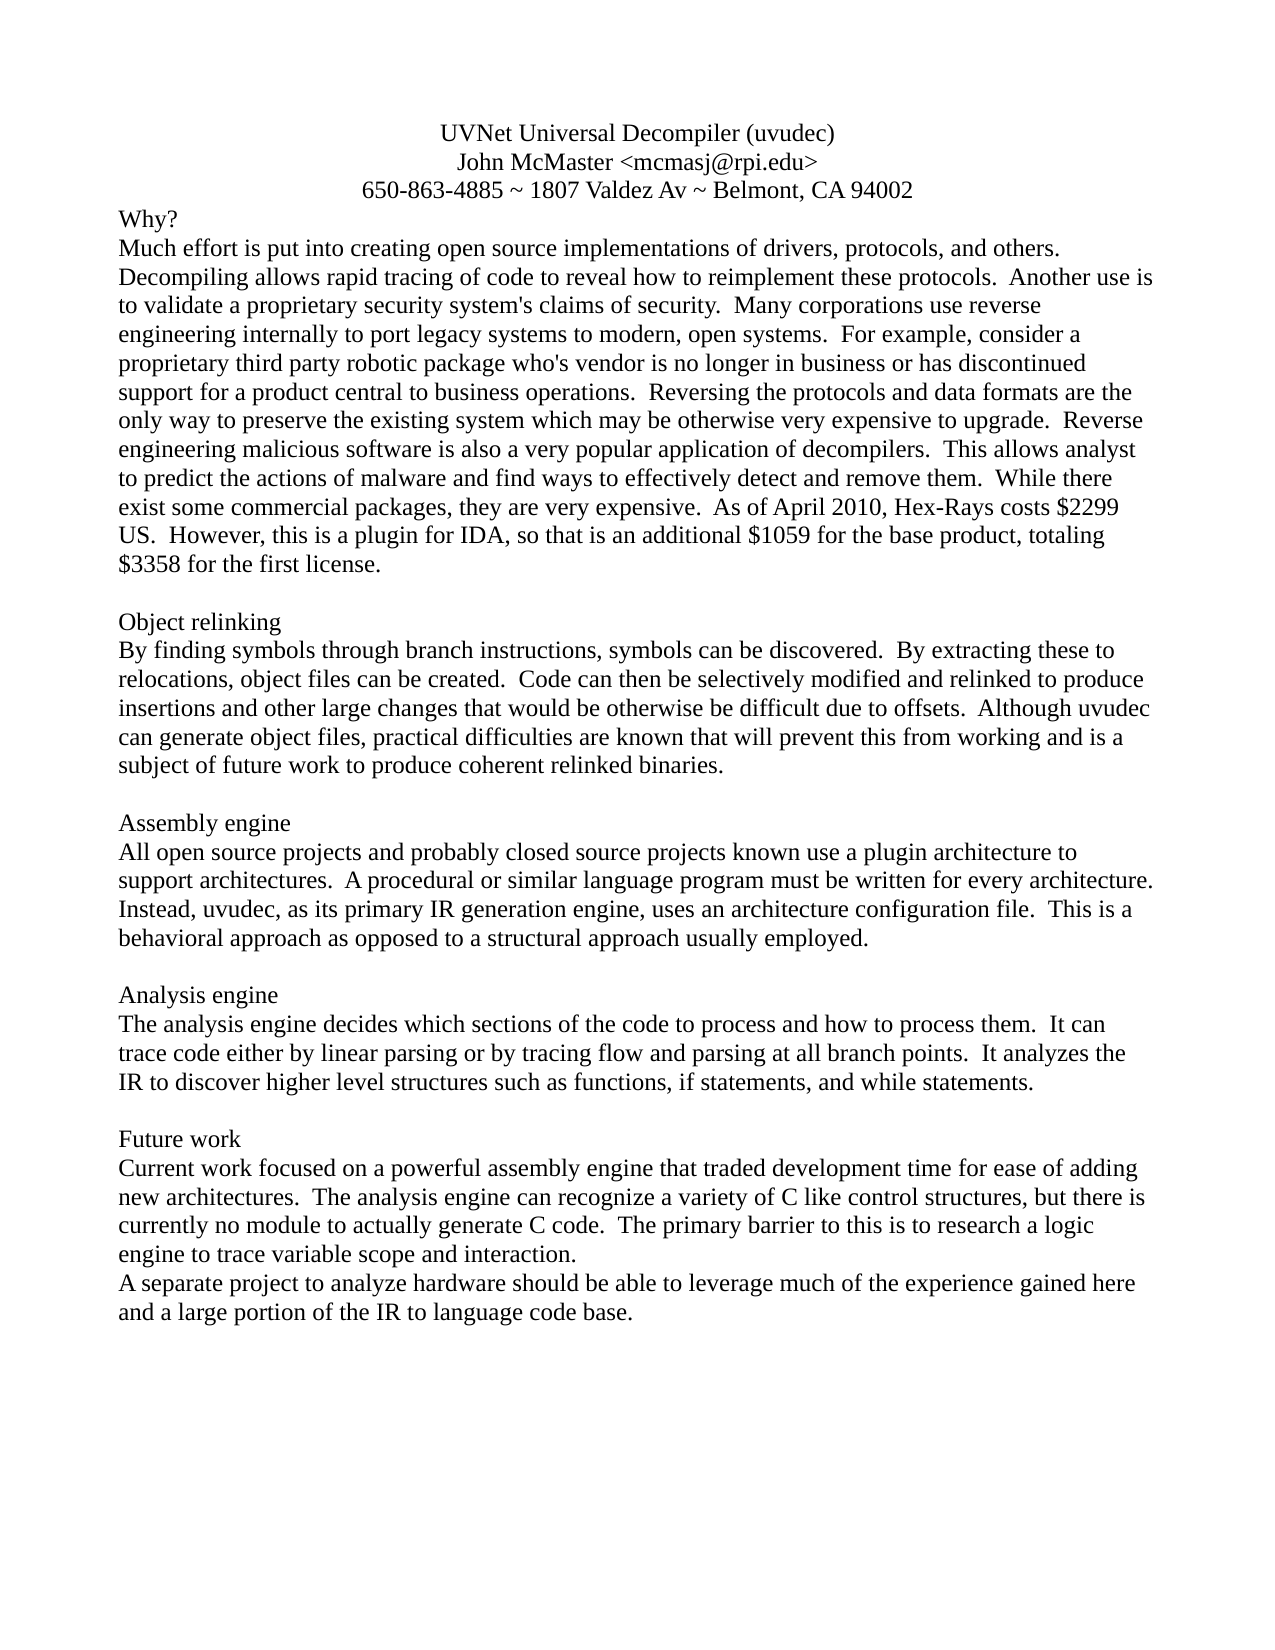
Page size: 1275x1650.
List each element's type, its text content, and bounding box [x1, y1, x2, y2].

text Why? [118, 204, 1157, 233]
text Analysis engine [118, 981, 1157, 1009]
text John McMaster <mcmasj@rpi.edu> [118, 147, 1157, 176]
text Assembly engine [118, 808, 1157, 837]
text Future work [118, 1124, 1157, 1153]
text The analysis engine decides which sections of the code to process and how to process them. It can trace code either by linear parsing or by tracing flow and parsing at all branch points. It analyzes the IR to discover higher level structures such as functions, if statements, and while statements. [118, 1009, 1157, 1096]
text All open source projects and probably closed source projects known use a plugin architecture to support architectures. A procedural or similar language program must be written for every architecture. Instead, uvudec, as its primary IR generation engine, uses an architecture configuration file. This is a behavioral approach as opposed to a structural approach usually employed. [118, 837, 1157, 952]
text Much effort is put into creating open source implementations of drivers, protocols, and others. Decompiling allows rapid tracing of code to reveal how to reimplement these protocols. Another use is to validate a proprietary security system's claims of security. Many corporations use reverse engineering internally to port legacy systems to modern, open systems. For example, consider a proprietary third party robotic package who's vendor is no longer in business or has discontinued support for a product central to business operations. Reversing the protocols and data formats are the only way to preserve the existing system which may be otherwise very expensive to upgrade. Reverse engineering malicious software is also a very popular application of decompilers. This allows analyst to predict the actions of malware and find ways to effectively detect and remove them. While there exist some commercial packages, they are very expensive. As of April 2010, Hex-Rays costs $2299 US. However, this is a plugin for IDA, so that is an additional $1059 for the base product, totaling $3358 for the first license. [118, 233, 1157, 578]
text Object relinking [118, 607, 1157, 636]
text A separate project to analyze hardware should be able to leverage much of the experience gained here and a large portion of the IR to language code base. [118, 1268, 1157, 1326]
text Current work focused on a powerful assembly engine that traded development time for ease of adding new architectures. The analysis engine can recognize a variety of C like control structures, but there is currently no module to actually generate C code. The primary barrier to this is to research a logic engine to trace variable scope and interaction. [118, 1153, 1157, 1268]
text By finding symbols through branch instructions, symbols can be discovered. By extracting these to relocations, object files can be created. Code can then be selectively modified and relinked to produce insertions and other large changes that would be otherwise be difficult due to offsets. Although uvudec can generate object files, practical difficulties are known that will prevent this from working and is a subject of future work to produce coherent relinked binaries. [118, 636, 1157, 779]
text 650-863-4885 ~ 1807 Valdez Av ~ Belmont, CA 94002 [118, 176, 1157, 204]
text UVNet Universal Decompiler (uvudec) [118, 118, 1157, 147]
